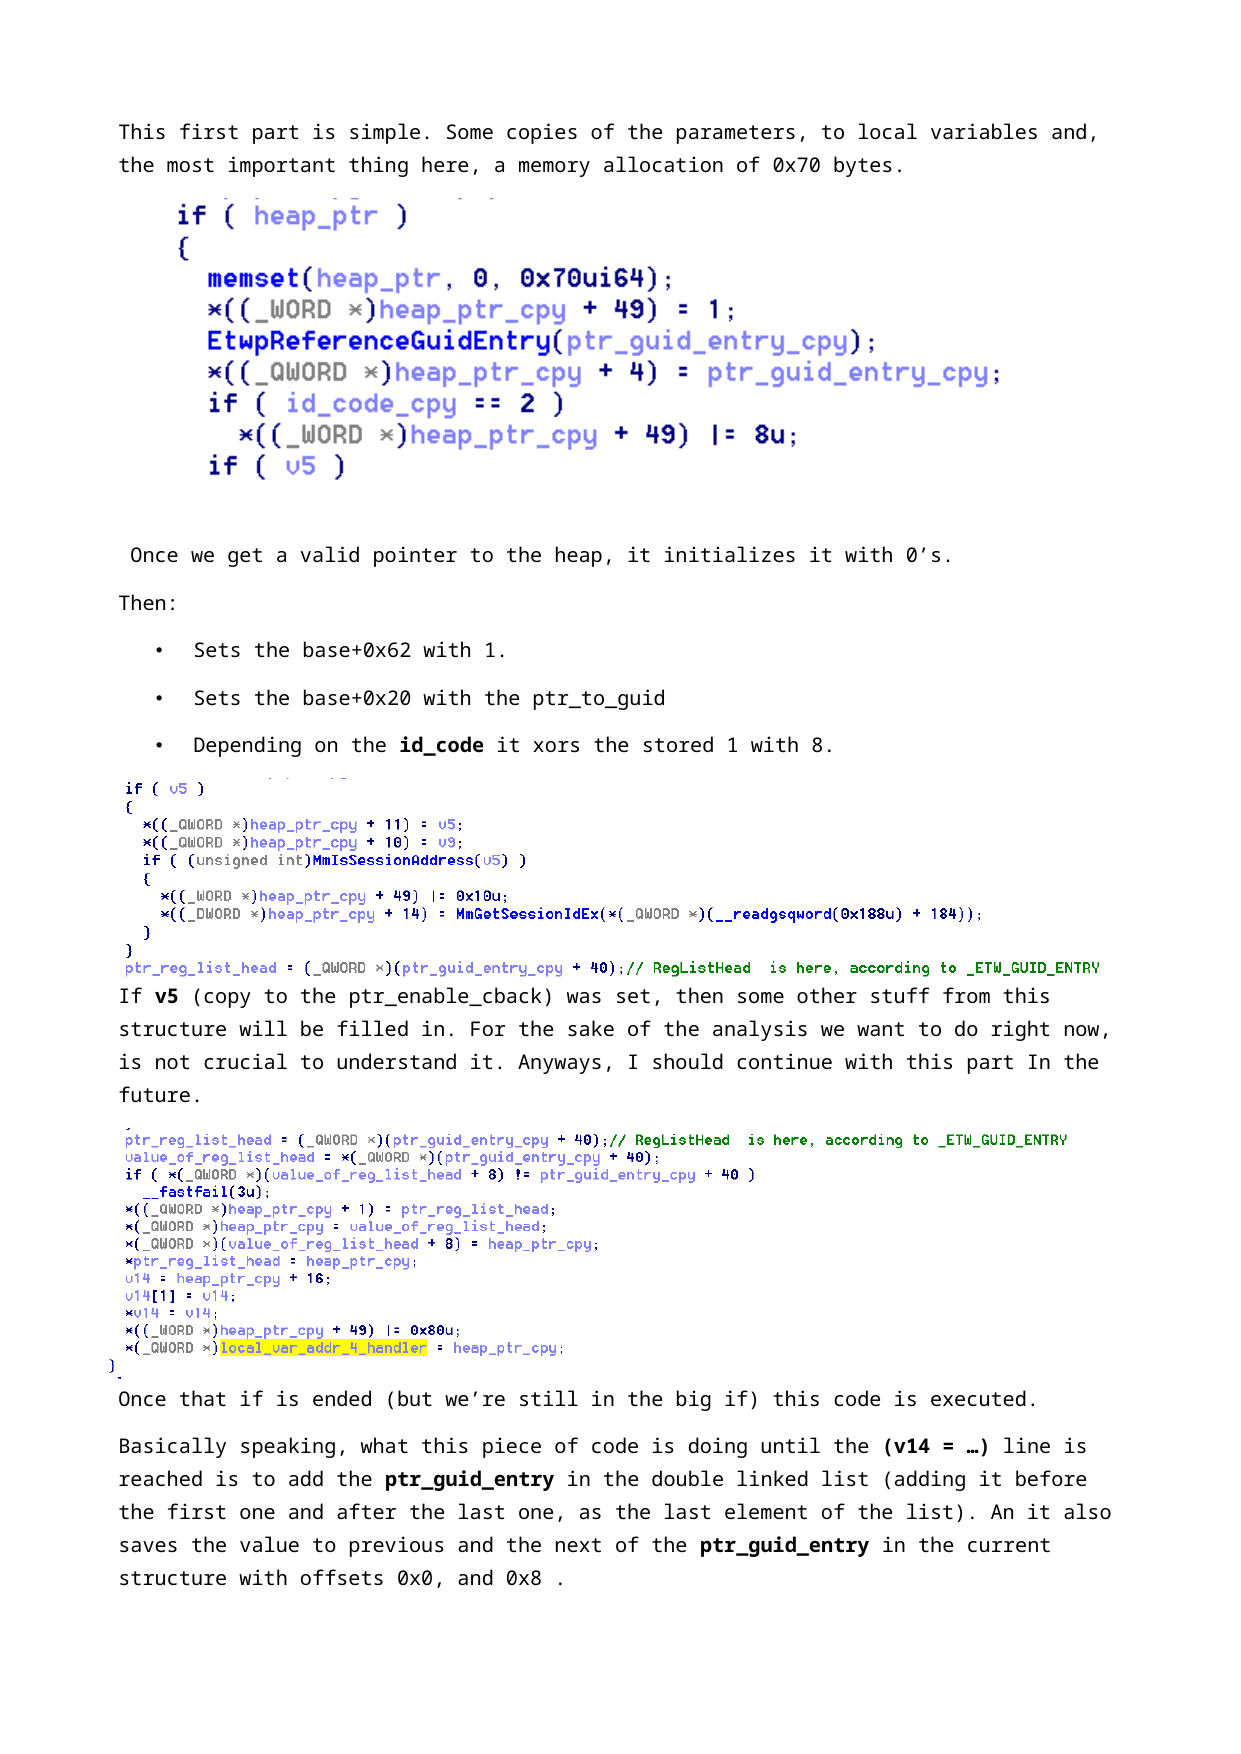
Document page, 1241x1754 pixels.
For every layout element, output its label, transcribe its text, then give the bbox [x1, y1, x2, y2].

text Once that if is ended (but we’re still in the big if) this code is executed. [118, 1128, 1122, 1412]
picture [118, 778, 1123, 977]
picture [94, 1128, 1099, 1379]
text Then: [118, 588, 1122, 616]
picture [176, 198, 1064, 486]
list Depending on the id_code it xors the stored 1 with 8. [156, 731, 1122, 758]
text This first part is simple. Some copies of the parameters, to local variables and, the most important thing here, a memory allocation of 0x70 bytes. [118, 118, 1122, 178]
text Once we get a valid pointer to the heap, it initializes it with 0’s. [118, 541, 1122, 568]
list Sets the base+0x62 with 1. [156, 636, 1122, 663]
text If v5 (copy to the ptr_enable_cback) was set, then some other stuff from this structure will be filled in. For the sake of the analysis we want to do right now, is not crucial to understand it. Anyways, I should continue with this part In the future. [118, 977, 1122, 1108]
text Basically speaking, what this piece of code is doing until the (v14 = …) line is reached is to add the ptr_guid_entry in the double linked list (adding it before the first one and after the last one, as the last element of the list). An it also saves the value to previous and the next of the ptr_guid_entry in the current structure with offsets 0x0, and 0x8 . [118, 1432, 1122, 1591]
list Sets the base+0x20 with the ptr_to_guid [156, 683, 1122, 711]
